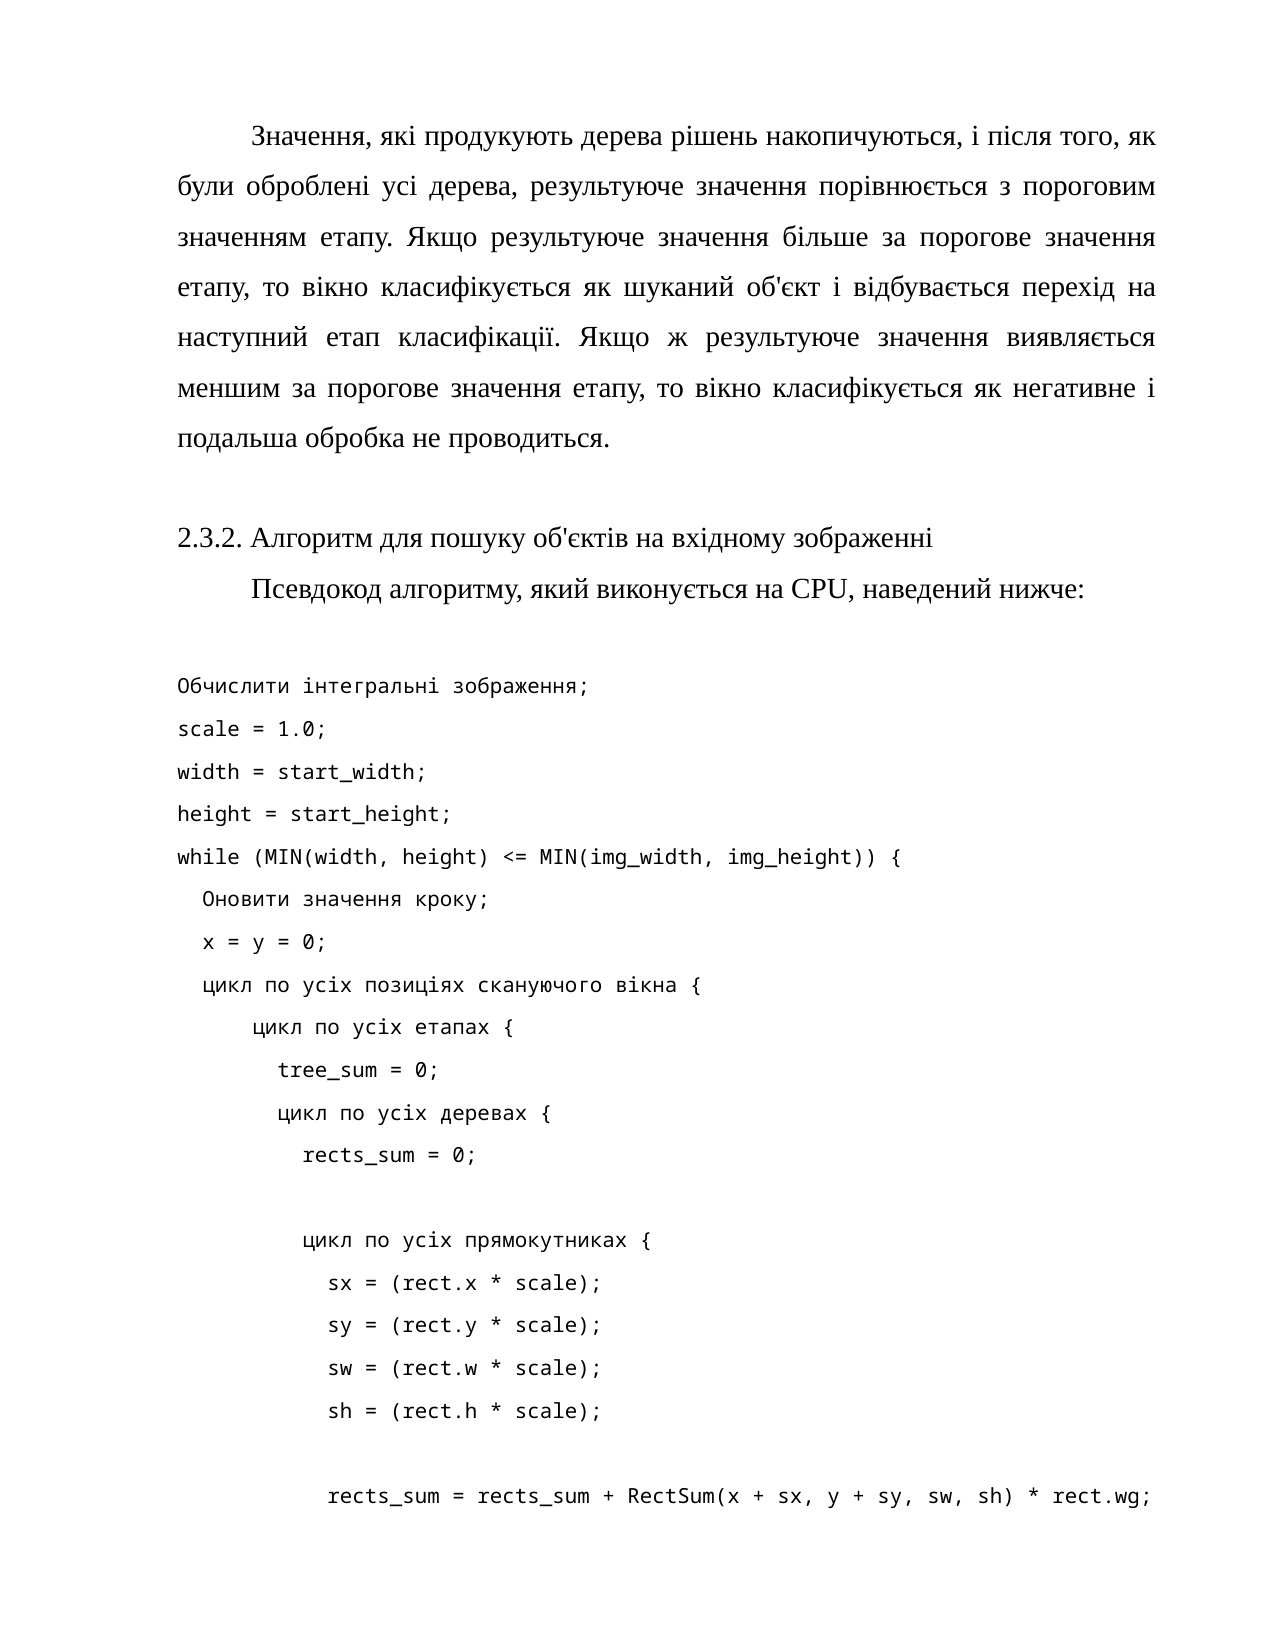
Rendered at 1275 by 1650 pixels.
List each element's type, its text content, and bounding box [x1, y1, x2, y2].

text tree_sum = 0; [177, 1055, 1157, 1083]
text Оновити значення кроку; [177, 884, 1157, 913]
text цикл по усіх деревах { [177, 1098, 1157, 1126]
text x = y = 0; [177, 927, 1157, 956]
text Значення, які продукують дерева рішень накопичуються, і після того, як були оброблені усі дерева, результуюче значення порівнюється з пороговим значенням етапу. Якщо результуюче значення більше за порогове значення етапу, то вікно класифікується як шуканий об'єкт і відбувається перехід на наступний етап класифікації. Якщо ж результуюче значення виявляється меншим за порогове значення етапу, то вікно класифікується як негативне і подальша обробка не проводиться. [177, 118, 1157, 453]
text sw = (rect.w * scale); [177, 1353, 1157, 1382]
text sh = (rect.h * scale); [177, 1396, 1157, 1424]
text width = start_width; [177, 757, 1157, 785]
text sy = (rect.y * scale); [177, 1311, 1157, 1339]
text Обчислити інтегральні зображення; [177, 672, 1157, 700]
text Псевдокод алгоритму, який виконується на CPU, наведений нижче: [177, 571, 1157, 604]
text 2.3.2. Алгоритм для пошуку об'єктів на вхідному зображенні [177, 521, 1157, 554]
text height = start_height; [177, 799, 1157, 828]
text scale = 1.0; [177, 714, 1157, 743]
text sx = (rect.x * scale); [177, 1268, 1157, 1296]
text цикл по усіх етапах { [177, 1012, 1157, 1041]
text rects_sum = 0; [177, 1140, 1157, 1169]
text цикл по усіх позиціях скануючого вікна { [177, 970, 1157, 998]
text цикл по усіх прямокутниках { [177, 1225, 1157, 1254]
text while (MIN(width, height) <= MIN(img_width, img_height)) { [177, 842, 1157, 870]
text rects_sum = rects_sum + RectSum(x + sx, y + sy, sw, sh) * rect.wg; [177, 1481, 1157, 1509]
